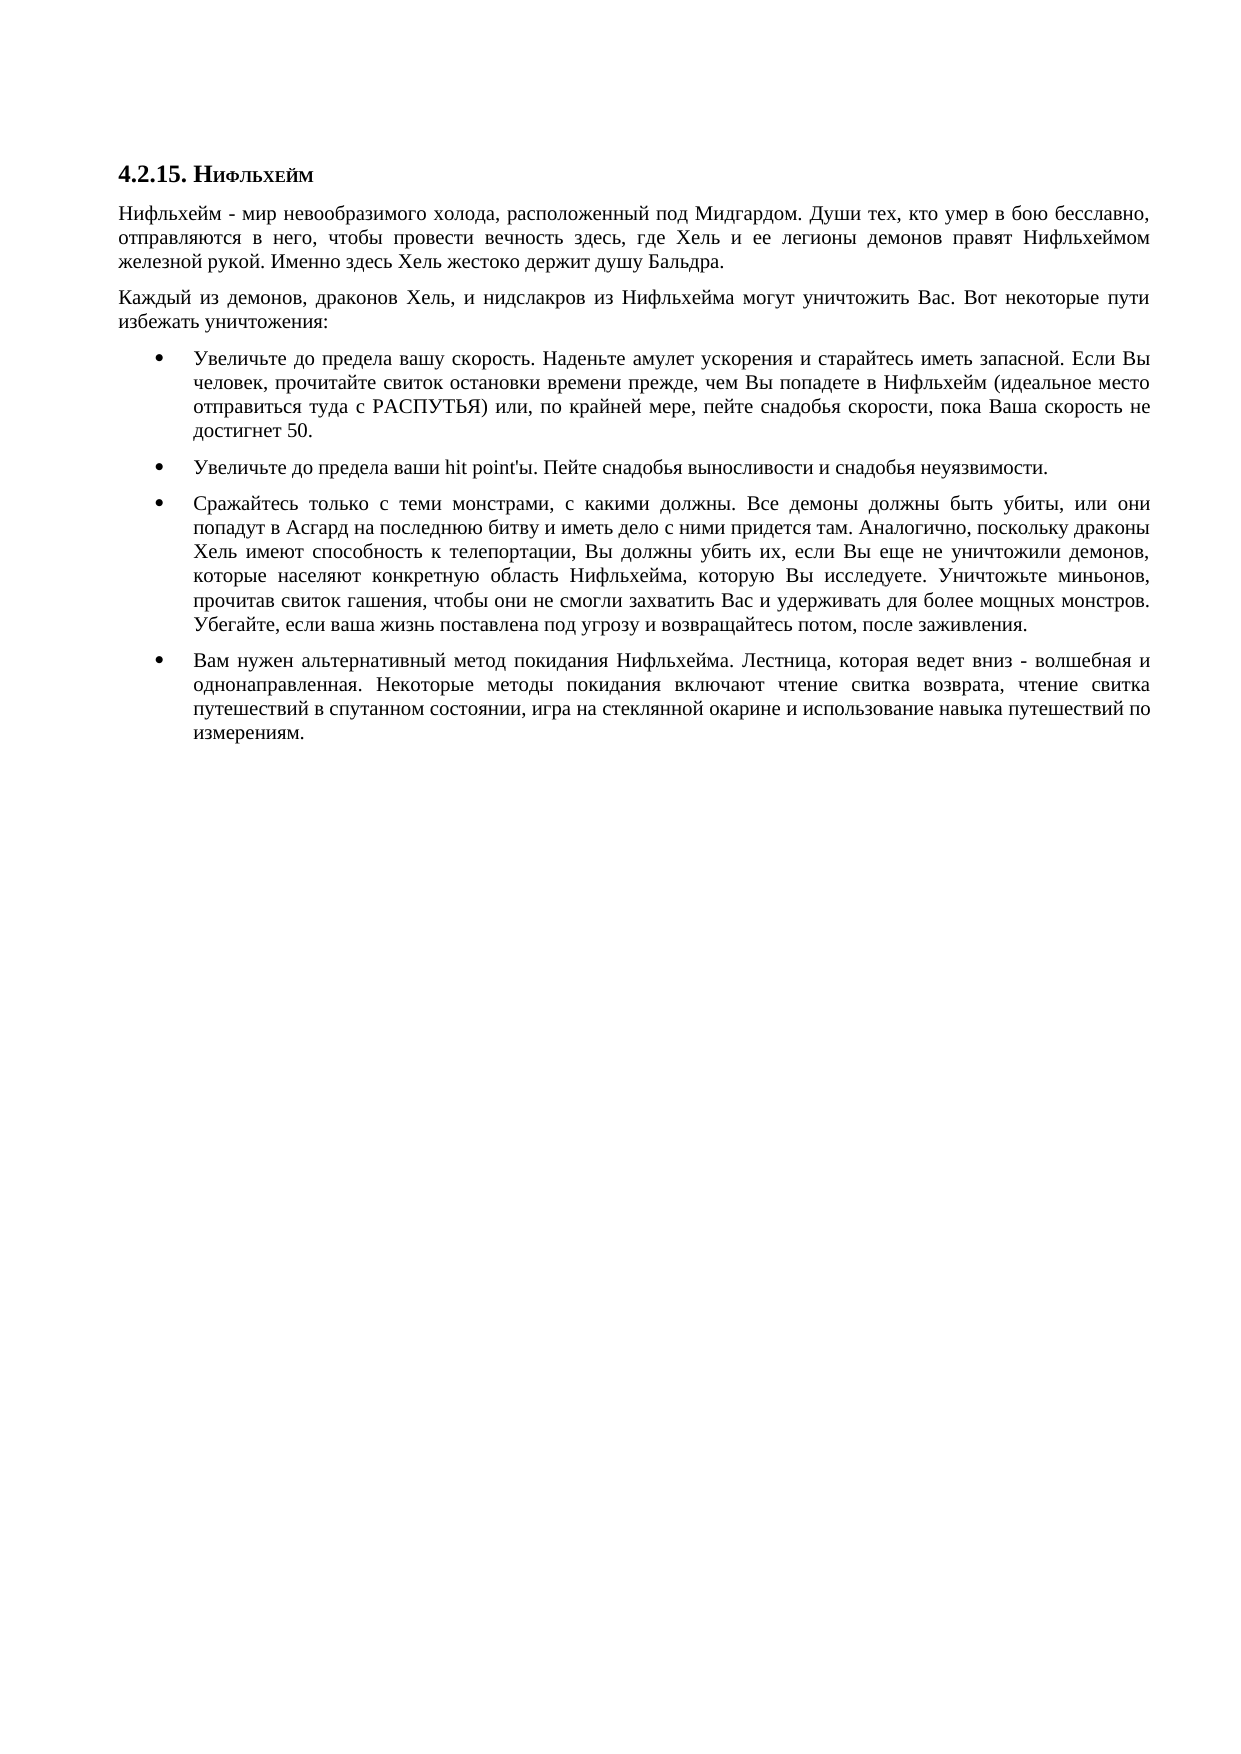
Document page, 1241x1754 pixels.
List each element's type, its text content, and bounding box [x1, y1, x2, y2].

list Увеличьте до предела вашу скорость. Наденьте амулет ускорения и старайтесь иметь запасной. Если Вы человек, прочитайте свиток остановки времени прежде, чем Вы попадете в Нифльхейм (идеальное место отправиться туда с РАСПУТЬЯ) или, по крайней мере, пейте снадобья скорости, пока Ваша скорость не достигнет 50. [156, 346, 1152, 442]
text Каждый из демонов, драконов Хель, и нидслакров из Нифльхейма могут уничтожить Вас. Вот некоторые пути избежать уничтожения: [118, 285, 1152, 333]
list Вам нужен альтернативный метод покидания Нифльхейма. Лестница, которая ведет вниз - волшебная и однонаправленная. Некоторые методы покидания включают чтение свитка возврата, чтение свитка путешествий в спутанном состоянии, игра на стеклянной окарине и использование навыка путешествий по измерениям. [156, 648, 1152, 744]
subtitle 4.2.15. Нифльхейм [118, 159, 1152, 188]
text Нифльхейм - мир невообразимого холода, расположенный под Мидгардом. Души тех, кто умер в бою бесславно, отправляются в него, чтобы провести вечность здесь, где Хель и ее легионы демонов правят Нифльхеймом железной рукой. Именно здесь Хель жестоко держит душу Бальдра. [118, 201, 1152, 273]
list Увеличьте до предела ваши hit point'ы. Пейте снадобья выносливости и снадобья неуязвимости. [156, 455, 1152, 479]
list Сражайтесь только с теми монстрами, с какими должны. Все демоны должны быть убиты, или они попадут в Асгард на последнюю битву и иметь дело с ними придется там. Аналогично, поскольку драконы Хель имеют способность к телепортации, Вы должны убить их, если Вы еще не уничтожили демонов, которые населяют конкретную область Нифльхейма, которую Вы исследуете. Уничтожьте миньонов, прочитав свиток гашения, чтобы они не смогли захватить Вас и удерживать для более мощных монстров. Убегайте, если ваша жизнь поставлена под угрозу и возвращайтесь потом, после заживления. [156, 491, 1152, 636]
